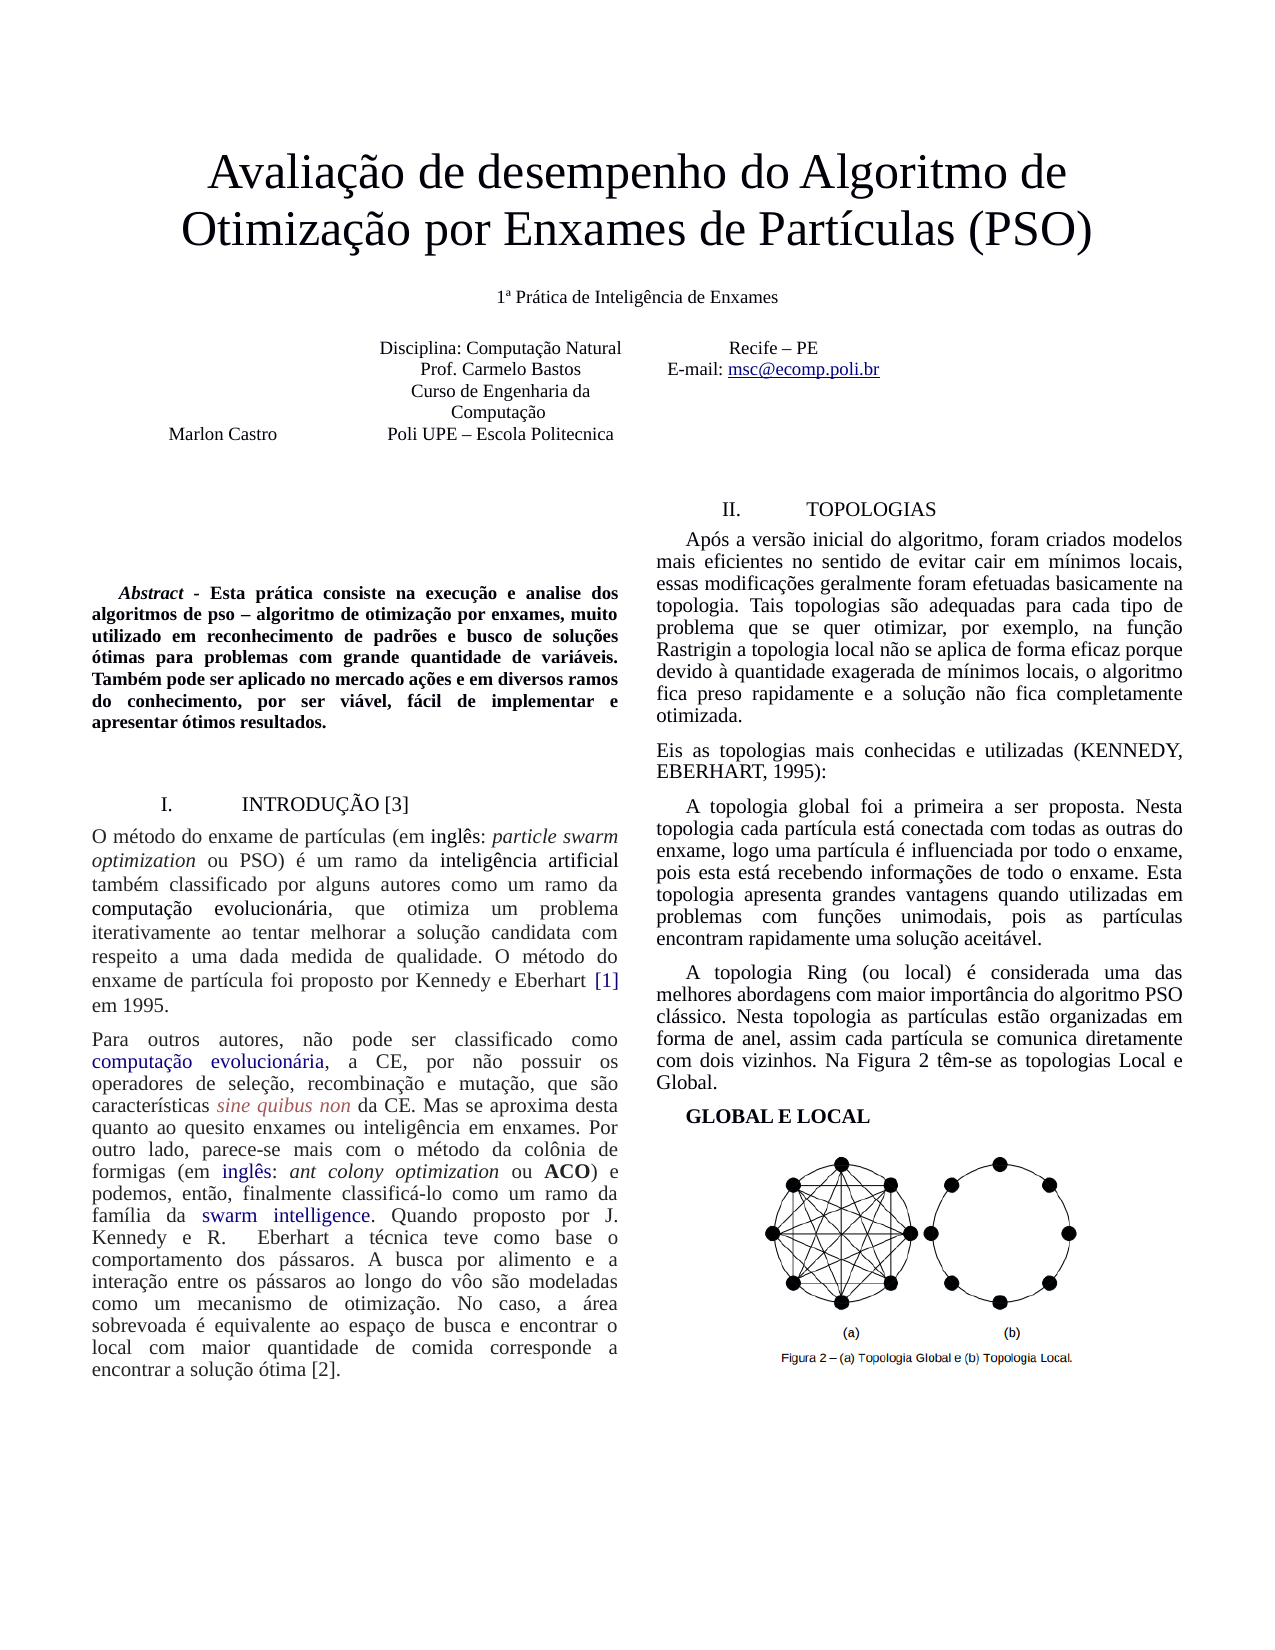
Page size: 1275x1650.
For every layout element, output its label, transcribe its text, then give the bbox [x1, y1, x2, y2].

title Avaliação de desempenho do Algoritmo de Otimização por Enxames de Partículas (PSO) [92, 142, 1183, 257]
text Disciplina: Computação Natural [375, 337, 626, 358]
text Após a versão inicial do algoritmo, foram criados modelos mais eficientes no sentido de evitar cair em mínimos locais, essas modificações geralmente foram efetuadas basicamente na topologia. Tais topologias são adequadas para cada tipo de problema que se quer otimizar, por exemplo, na função Rastrigin a topologia local não se aplica de forma eficaz porque devido à quantidade exagerada de mínimos locais, o algoritmo fica preso rapidamente e a solução não fica completamente otimizada. [656, 529, 1183, 727]
text Recife – PE [647, 337, 899, 358]
text GLOBAL E LOCAL [656, 1106, 1183, 1128]
text Abstract - Esta prática consiste na execução e analise dos algoritmos de pso – algoritmo de otimização por enxames, muito utilizado em reconhecimento de padrões e busco de soluções ótimas para problemas com grande quantidade de variáveis. Também pode ser aplicado no mercado ações e em diversos ramos do conhecimento, por ser viável, fácil de implementar e apresentar ótimos resultados. [92, 582, 619, 733]
text A topologia Ring (ou local) é considerada uma das melhores abordagens com maior importância do algoritmo PSO clássico. Nesta topologia as partículas estão organizadas em forma de anel, assim cada partícula se comunica diretamente com dois vizinhos. Na Figura 2 têm-se as topologias Local e Global. [656, 962, 1183, 1094]
picture [735, 1140, 1104, 1367]
text A topologia global foi a primeira a ser proposta. Nesta topologia cada partícula está conectada com todas as outras do enxame, logo uma partícula é influenciada por todo o enxame, pois esta está recebendo informações de todo o enxame. Esta topologia apresenta grandes vantagens quando utilizadas em problemas com funções unimodais, pois as partículas encontram rapidamente uma solução aceitável. [656, 796, 1183, 949]
text Marlon Castro [92, 423, 354, 444]
text Curso de Engenharia da Computação [375, 380, 626, 423]
text Eis as topologias mais conhecidas e utilizadas (KENNEDY, EBERHART, 1995): [656, 739, 1183, 783]
text E-mail: msc@ecomp.poli.br [647, 358, 899, 380]
text O método do enxame de partículas (em inglês: particle swarm optimization ou PSO) é um ramo da inteligência artificial também classificado por alguns autores como um ramo da computação evolucionária, que otimiza um problema iterativamente ao tentar melhorar a solução candidata com respeito a uma dada medida de qualidade. O método do enxame de partícula foi proposto por Kennedy e Eberhart [1] em 1995. [92, 824, 619, 1017]
text Poli UPE – Escola Politecnica [375, 423, 626, 444]
subtitle INTRODUÇÃO [3] [167, 792, 619, 816]
text 1ª Prática de Inteligência de Enxames [92, 286, 1183, 307]
subtitle TOPOLOGIAS [731, 497, 1183, 521]
text Prof. Carmelo Bastos [375, 358, 626, 380]
text Para outros autores, não pode ser classificado como computação evolucionária, a CE, por não possuir os operadores de seleção, recombinação e mutação, que são características sine quibus non da CE. Mas se aproxima desta quanto ao quesito enxames ou inteligência em enxames. Por outro lado, parece-se mais com o método da colônia de formigas (em inglês: ant colony optimization ou ACO) e podemos, então, finalmente classificá-lo como um ramo da família da swarm intelligence. Quando proposto por J. Kennedy e R. Eberhart a técnica teve como base o comportamento dos pássaros. A busca por alimento e a interação entre os pássaros ao longo do vôo são modeladas como um mecanismo de otimização. No caso, a área sobrevoada é equivalente ao espaço de busca e encontrar o local com maior quantidade de comida corresponde a encontrar a solução ótima [2]. [92, 1029, 619, 1381]
